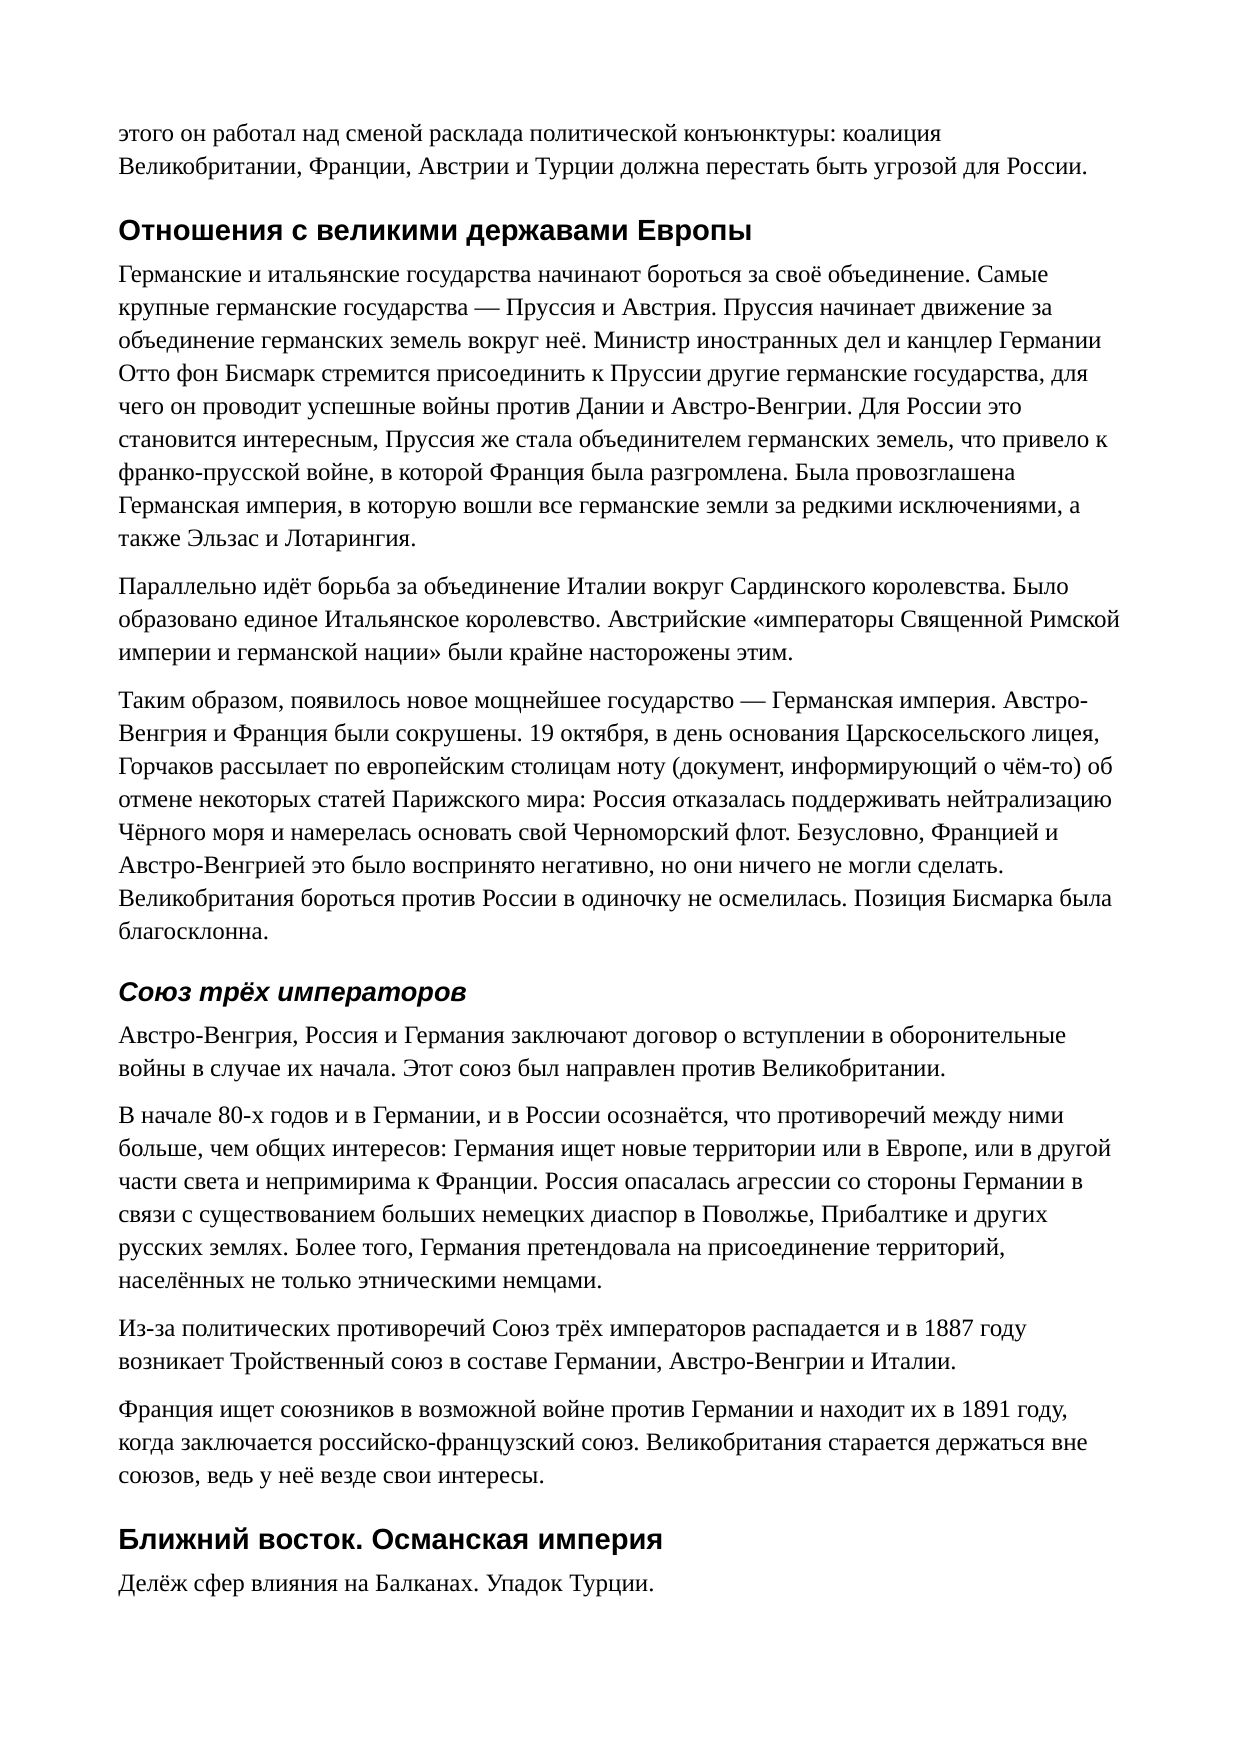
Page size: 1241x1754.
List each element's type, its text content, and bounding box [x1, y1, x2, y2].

text Из-за политических противоречий Союз трёх императоров распадается и в 1887 году возникает Тройственный союз в составе Германии, Австро-Венгрии и Италии. [118, 1313, 1122, 1375]
text Параллельно идёт борьба за объединение Италии вокруг Сардинского королевства. Было образовано единое Итальянское королевство. Австрийские «императоры Священной Римской империи и германской нации» были крайне насторожены этим. [118, 571, 1122, 666]
text Австро-Венгрия, Россия и Германия заключают договор о вступлении в оборонительные войны в случае их начала. Этот союз был направлен против Великобритании. [118, 1020, 1122, 1082]
text этого он работал над сменой расклада политической конъюнктуры: коалиция Великобритании, Франции, Австрии и Турции должна перестать быть угрозой для России. [118, 118, 1122, 180]
text Германские и итальянские государства начинают бороться за своё объединение. Самые крупные германские государства — Пруссия и Австрия. Пруссия начинает движение за объединение германских земель вокруг неё. Министр иностранных дел и канцлер Германии Отто фон Бисмарк стремится присоединить к Пруссии другие германские государства, для чего он проводит успешные войны против Дании и Австро-Венгрии. Для России это становится интересным, Пруссия же стала объединителем германских земель, что привело к франко-прусской войне, в которой Франция была разгромлена. Была провозглашена Германская империя, в которую вошли все германские земли за редкими исключениями, а также Эльзас и Лотарингия. [118, 259, 1122, 552]
text В начале 80-х годов и в Германии, и в России осознаётся, что противоречий между ними больше, чем общих интересов: Германия ищет новые территории или в Европе, или в другой части света и непримирима к Франции. Россия опасалась агрессии со стороны Германии в связи с существованием больших немецких диаспор в Поволжье, Прибалтике и других русских землях. Более того, Германия претендовала на присоединение территорий, населённых не только этническими немцами. [118, 1100, 1122, 1294]
subtitle Ближний восток. Османская империя [118, 1522, 1122, 1556]
text Таким образом, появилось новое мощнейшее государство — Германская империя. Австро-Венгрия и Франция были сокрушены. 19 октября, в день основания Царскосельского лицея, Горчаков рассылает по европейским столицам ноту (документ, информирующий о чём-то) об отмене некоторых статей Парижского мира: Россия отказалась поддерживать нейтрализацию Чёрного моря и намерелась основать свой Черноморский флот. Безусловно, Францией и Австро-Венгрией это было воспринято негативно, но они ничего не могли сделать. Великобритания бороться против России в одиночку не осмелилась. Позиция Бисмарка была благосклонна. [118, 685, 1122, 945]
subtitle Отношения с великими державами Европы [118, 213, 1122, 247]
text Делёж сфер влияния на Балканах. Упадок Турции. [118, 1568, 1122, 1597]
text Франция ищет союзников в возможной войне против Германии и находит их в 1891 году, когда заключается российско-французский союз. Великобритания старается держаться вне союзов, ведь у неё везде свои интересы. [118, 1394, 1122, 1488]
subtitle Союз трёх императоров [118, 976, 1122, 1007]
